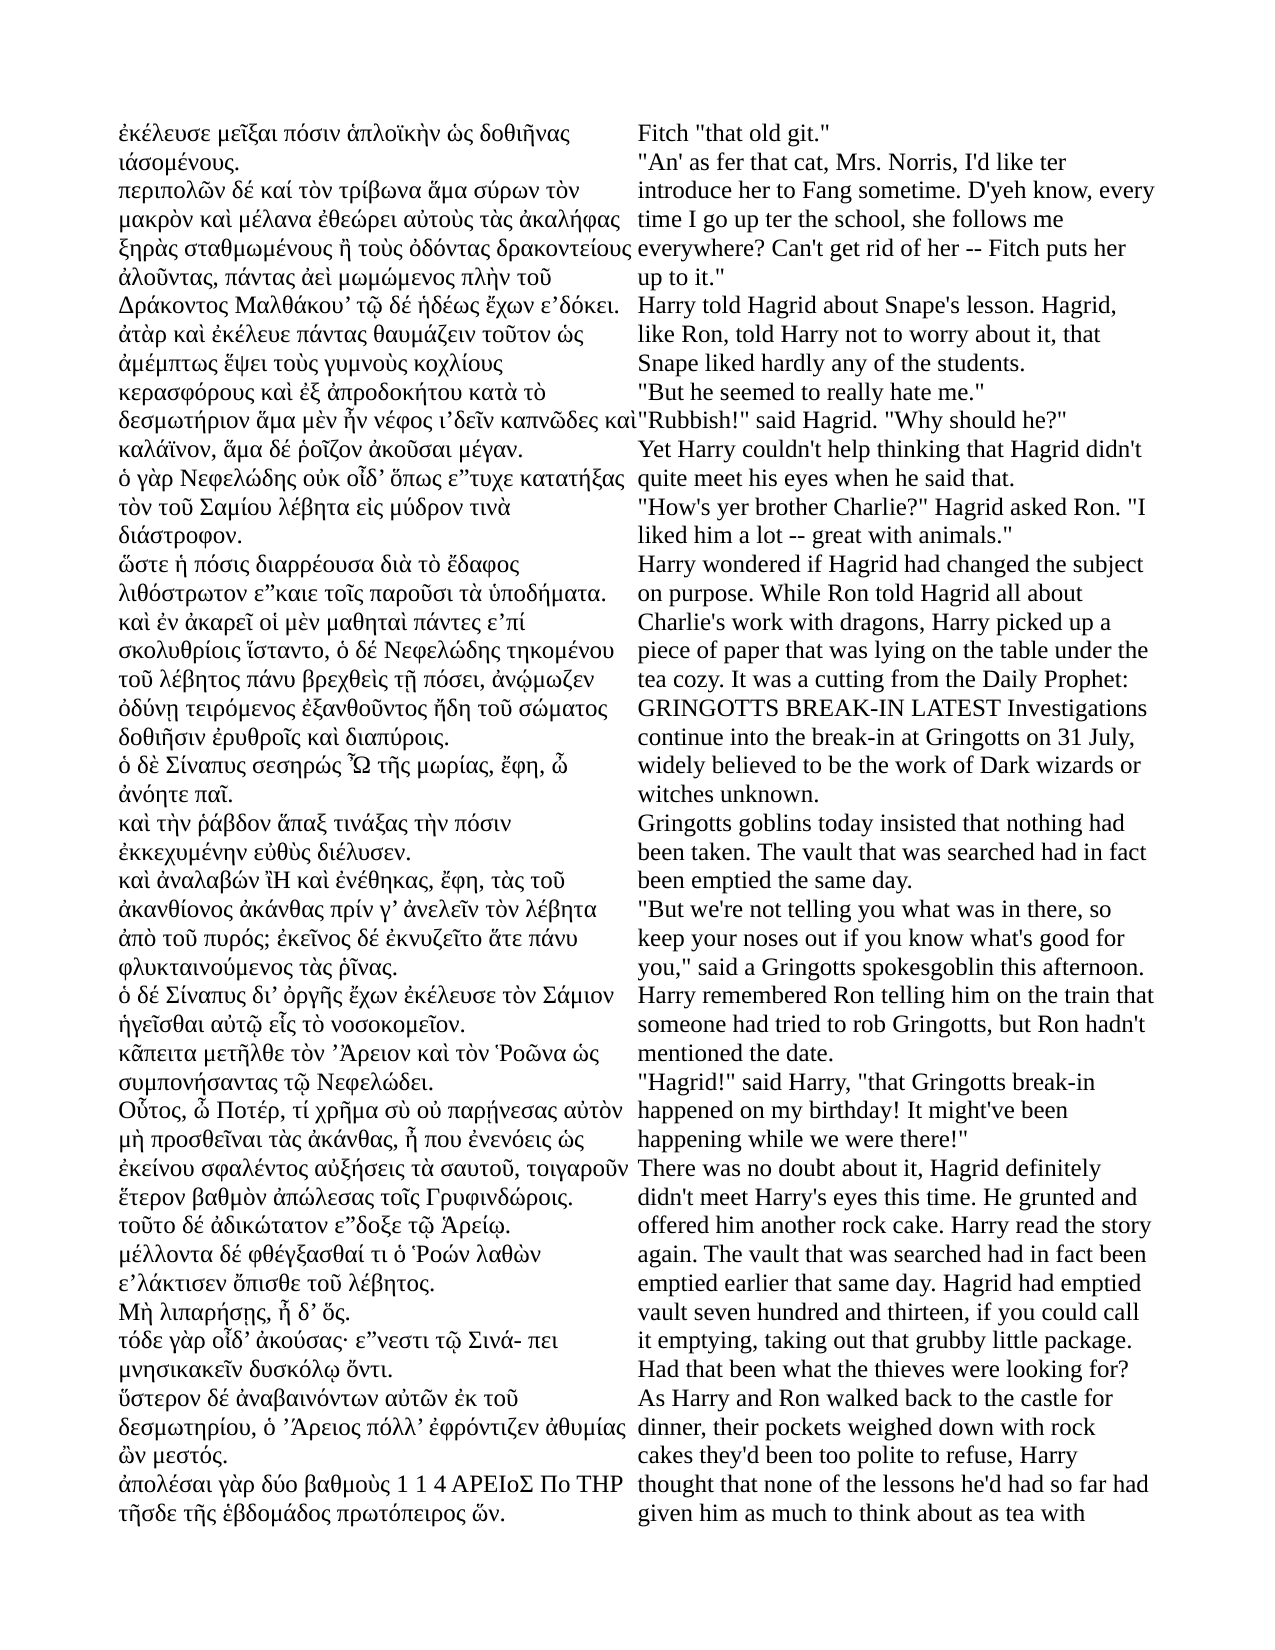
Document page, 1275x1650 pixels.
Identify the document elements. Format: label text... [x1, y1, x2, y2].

table_cell Fitch "that old git." "An' as fer that cat, Mrs. Norris, I'd like ter introduce her to Fang sometime. D'yeh know, every time I go up ter the school, she follows me everywhere? Can't get rid of her -- Fitch puts her up to it." Harry told Hagrid about Snape's lesson. Hagrid, like Ron, told Harry not to worry about it, that Snape liked hardly any of the students. "But he seemed to really hate me." "Rubbish!" said Hagrid. "Why should he?" Yet Harry couldn't help thinking that Hagrid didn't quite meet his eyes when he said that. "How's yer brother Charlie?" Hagrid asked Ron. "I liked him a lot -- great with animals." Harry wondered if Hagrid had changed the subject on purpose. While Ron told Hagrid all about Charlie's work with dragons, Harry picked up a piece of paper that was lying on the table under the tea cozy. It was a cutting from the Daily Prophet: GRINGOTTS BREAK-IN LATEST Investigations continue into the break-in at Gringotts on 31 July, widely believed to be the work of Dark wizards or witches unknown. Gringotts goblins today insisted that nothing had been taken. The vault that was searched had in fact been emptied the same day. "But we're not telling you what was in there, so keep your noses out if you know what's good for you," said a Gringotts spokesgoblin this afternoon. Harry remembered Ron telling him on the train that someone had tried to rob Gringotts, but Ron hadn't mentioned the date. "Hagrid!" said Harry, "that Gringotts break-in happened on my birthday! It might've been happening while we were there!" There was no doubt about it, Hagrid definitely didn't meet Harry's eyes this time. He grunted and offered him another rock cake. Harry read the story again. The vault that was searched had in fact been emptied earlier that same day. Hagrid had emptied vault seven hundred and thirteen, if you could call it emptying, taking out that grubby little package. Had that been what the thieves were looking for? As Harry and Ron walked back to the castle for dinner, their pockets weighed down with rock cakes they'd been too polite to refuse, Harry thought that none of the lessons he'd had so far had given him as much to think about as tea with [638, 118, 1157, 1527]
table_cell ἐκέλευσε μεῖξαι πόσιν ἁπλοϊκὴν ὡς δοθιῆνας ιάσομένους. περιπολῶν δέ καί τὸν τρίβωνα ἅμα σύρων τὸν μακρὸν καὶ μέλανα ἐθεώρει αὐτοὺς τὰς ἀκαλήφας ξηρὰς σταθμωμένους ἢ τοὺς ὀδόντας δρακοντείους ἀλοῦντας, πάντας ἀεὶ μωμώμενος πλὴν τοῦ Δράκοντος Μαλθάκου’ τῷ δέ ἡδέως ἔχων ε’δόκει. ἀτὰρ καὶ ἐκέλευε πάντας θαυμάζειν τοῦτον ὡς ἀμέμπτως ἕψει τοὺς γυμνοὺς κοχλίους κερασφόρους καὶ ἐξ ἀπροδοκήτου κατὰ τὸ δεσμωτήριον ἅμα μὲν ἦν νέφος ι’δεῖν καπνῶδες καὶ καλάϊνον, ἅμα δέ ῥοῖζον ἀκοῦσαι μέγαν. ὁ γὰρ Νεφελώδης οὐκ οἶδ’ ὅπως ε”τυχε κατατήξας τὸν τοῦ Σαμίου λέβητα εἰς μύδρον τινὰ διάστροφον. ὥστε ἡ πόσις διαρρέουσα διὰ τὸ ἔδαφος λιθόστρωτον ε”καιε τοῖς παροῦσι τὰ ὑποδήματα. καὶ ἐν ἀκαρεῖ οἱ μὲν μαθηταὶ πάντες ε’πί σκολυθρίοις ἵσταντο, ὁ δέ Νεφελώδης τηκομένου τοῦ λέβητος πάνυ βρεχθεὶς τῇ πόσει, ἀνῴμωζεν ὀδύνῃ τειρόμενος ἐξανθοῦντος ἤδη τοῦ σώματος δοθιῆσιν ἐρυθροῖς καὶ διαπύροις. ὁ δὲ Σίναπυς σεσηρώς Ὦ τῆς μωρίας, ἔφη, ὦ ἀνόητε παῖ. καὶ τὴν ῥάβδον ἅπαξ τινάξας τὴν πόσιν ἐκκεχυμένην εὐθὺς διέλυσεν. καὶ ἀναλαβών ἲΗ καὶ ἐνέθηκας, ἔφη, τὰς τοῦ ἀκανθίονος ἀκάνθας πρίν γ’ ἀνελεῖν τὸν λέβητα ἀπὸ τοῦ πυρός; ἐκεῖνος δέ ἐκνυζεῖτο ἅτε πάνυ φλυκταινούμενος τὰς ῥῖνας. ὁ δέ Σίναπυς δι’ ὀργῆς ἔχων ἐκέλευσε τὸν Σάμιον ἡγεῖσθαι αὐτῷ εἷς τὸ νοσοκομεῖον. κᾶπειτα μετῆλθε τὸν ’Ἀρειον καὶ τὸν Ῥοῶνα ὡς συμπονήσαντας τῷ Νεφελώδει. Οὗτος, ὦ Ποτέρ, τί χρῆμα σὺ οὐ παρῄνεσας αὐτὸν μὴ προσθεῖναι τὰς ἀκάνθας, ἦ που ἐνενόεις ὡς ἐκείνου σφαλέντος αὐξήσεις τὰ σαυτοῦ, τοιγαροῦν ἕτερον βαθμὸν ἀπώλεσας τοῖς Γρυφινδώροις. τοῦτο δέ ἀδικώτατον ε”δοξε τῷ Ἁρείῳ. μέλλοντα δέ φθέγξασθαί τι ὁ Ῥοών λαθὼν ε’λάκτισεν ὄπισθε τοῦ λέβητος. Μὴ λιπαρήσῃς, ἦ δ’ ὅς. τόδε γὰρ οἶδ’ ἀκούσας· ε”νεστι τῷ Σινά- πει μνησικακεῖν δυσκόλῳ ὄντι. ὕστερον δέ ἀναβαινόντων αὐτῶν ἐκ τοῦ δεσμωτηρίου, ὁ ’Άρειος πόλλ’ ἐφρόντιζεν ἀθυμίας ὢν μεστός. ἀπολέσαι γὰρ δύο βαθμοὺς 1 1 4 ΑΡΕΙοΣ Πο ΤΗΡ τῆσδε τῆς ἑβδομάδος πρωτόπειρος ὥν. [118, 118, 637, 1527]
